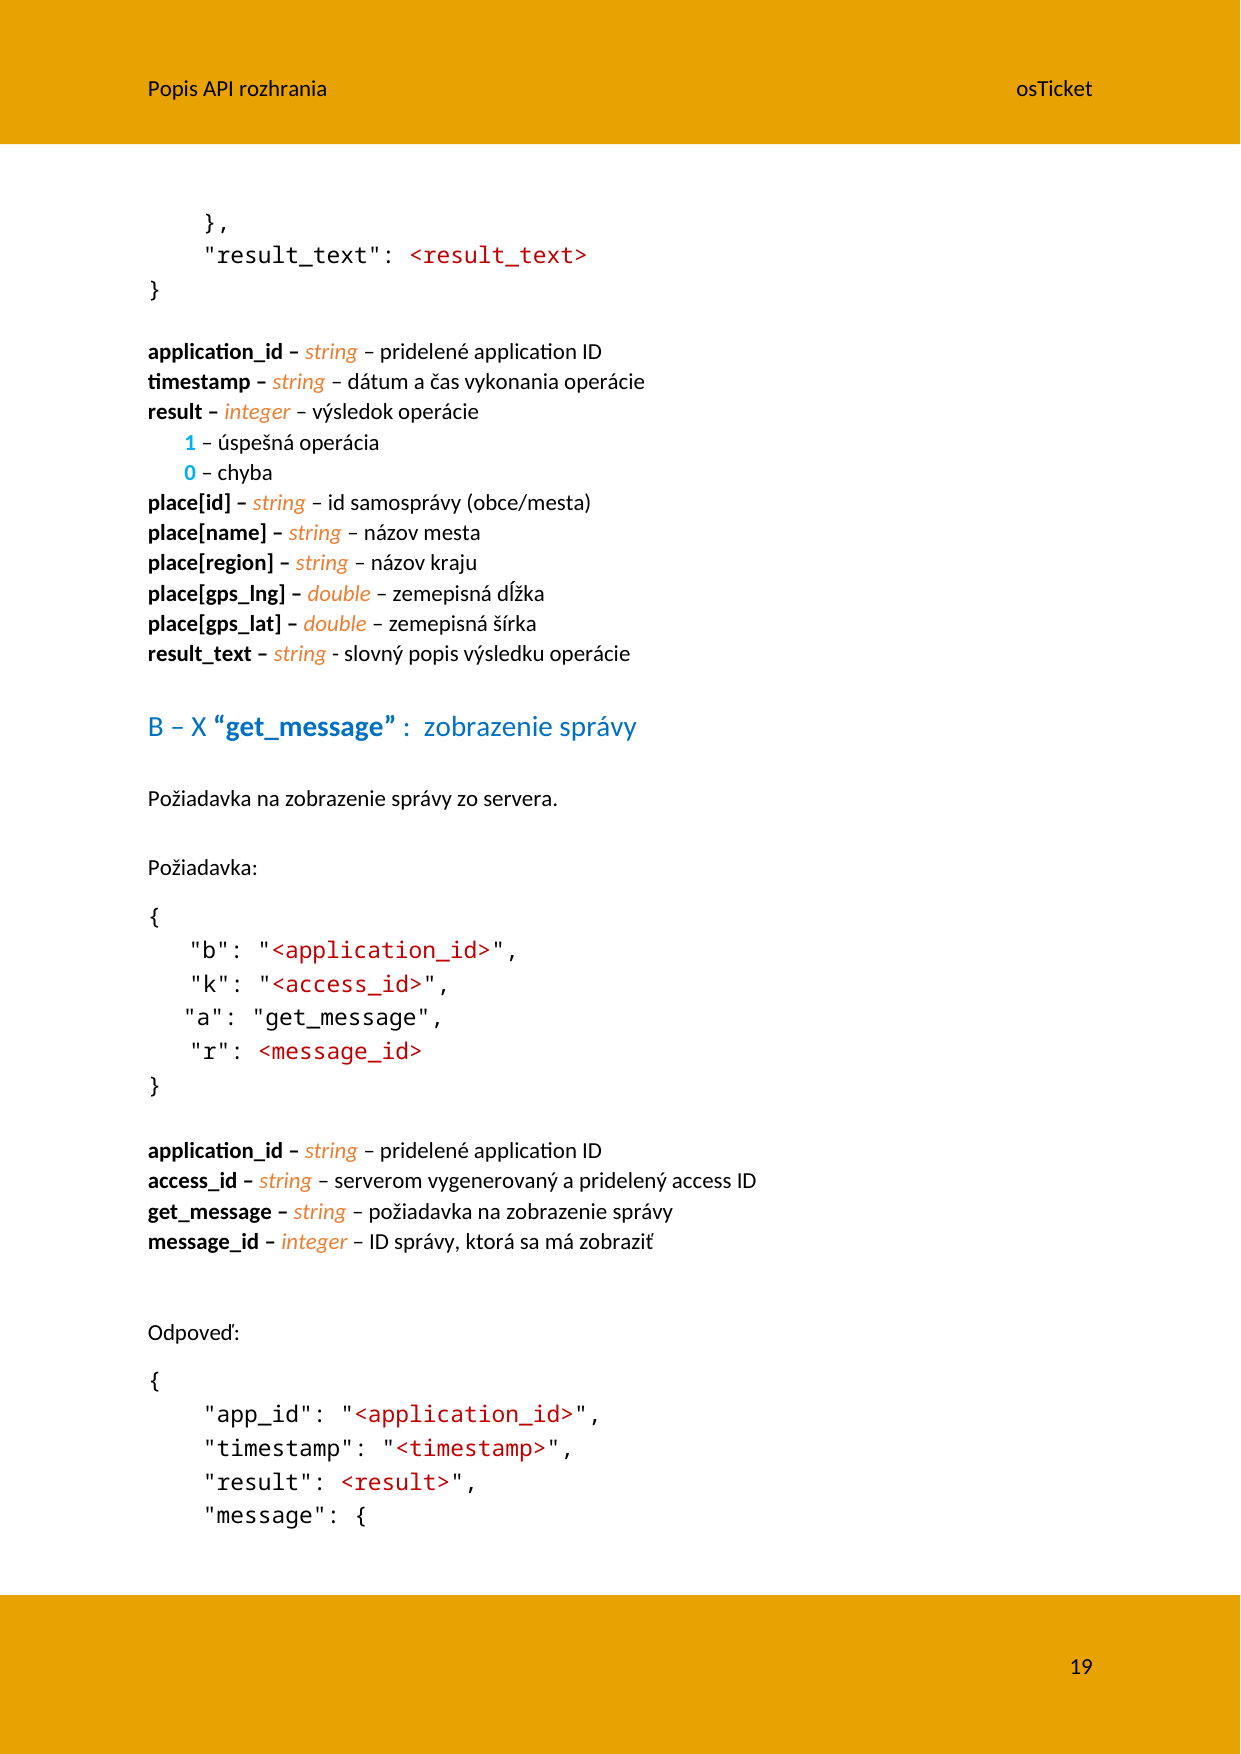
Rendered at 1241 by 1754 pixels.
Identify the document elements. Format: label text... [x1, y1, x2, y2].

text Požiadavka: [148, 853, 1093, 881]
text place[region] – string – názov kraju [148, 548, 1093, 576]
text "message": { [148, 1499, 1093, 1531]
text result – integer – výsledok operácie [148, 397, 1093, 425]
text place[gps_lng] – double – zemepisná dĺžka [148, 579, 1093, 607]
text { [147, 900, 1093, 931]
text application_id – string – pridelené application ID [148, 337, 1093, 365]
text "r": <message_id> [148, 1035, 1093, 1066]
text application_id – string – pridelené application ID [148, 1136, 1093, 1164]
text "result": <result>", [148, 1466, 1093, 1497]
text "timestamp": "<timestamp>", [148, 1432, 1093, 1463]
text "b": "<application_id>", [147, 934, 1093, 965]
text } [148, 1069, 1093, 1100]
text Požiadavka na zobrazenie správy zo servera. [148, 784, 1093, 813]
text Odpoveď: [148, 1318, 1093, 1346]
text "result_text": <result_text> [148, 239, 1093, 271]
text place[name] – string – názov mesta [148, 518, 1093, 546]
text }, [148, 206, 1093, 237]
text { [148, 1364, 1093, 1396]
text timestamp – string – dátum a čas vykonania operácie [148, 367, 1093, 395]
text "k": "<access_id>", [148, 968, 1093, 999]
text 1 – úspešná operácia [184, 428, 1093, 456]
text get_message – string – požiadavka na zobrazenie správy [148, 1197, 1093, 1225]
text message_id – integer – ID správy, ktorá sa má zobraziť [148, 1227, 1093, 1255]
text "a": "get_message", [183, 1001, 1093, 1033]
text place[gps_lat] – double – zemepisná šírka [148, 609, 1093, 637]
text result_text – string - slovný popis výsledku operácie [148, 639, 1093, 667]
text access_id – string – serverom vygenerovaný a pridelený access ID [148, 1167, 1093, 1194]
text B – X “get_message” : zobrazenie správy [148, 708, 1093, 743]
text place[id] – string – id samosprávy (obce/mesta) [148, 488, 1093, 516]
text } [148, 273, 1093, 304]
text "app_id": "<application_id>", [148, 1398, 1093, 1429]
text 0 – chyba [184, 458, 1093, 486]
